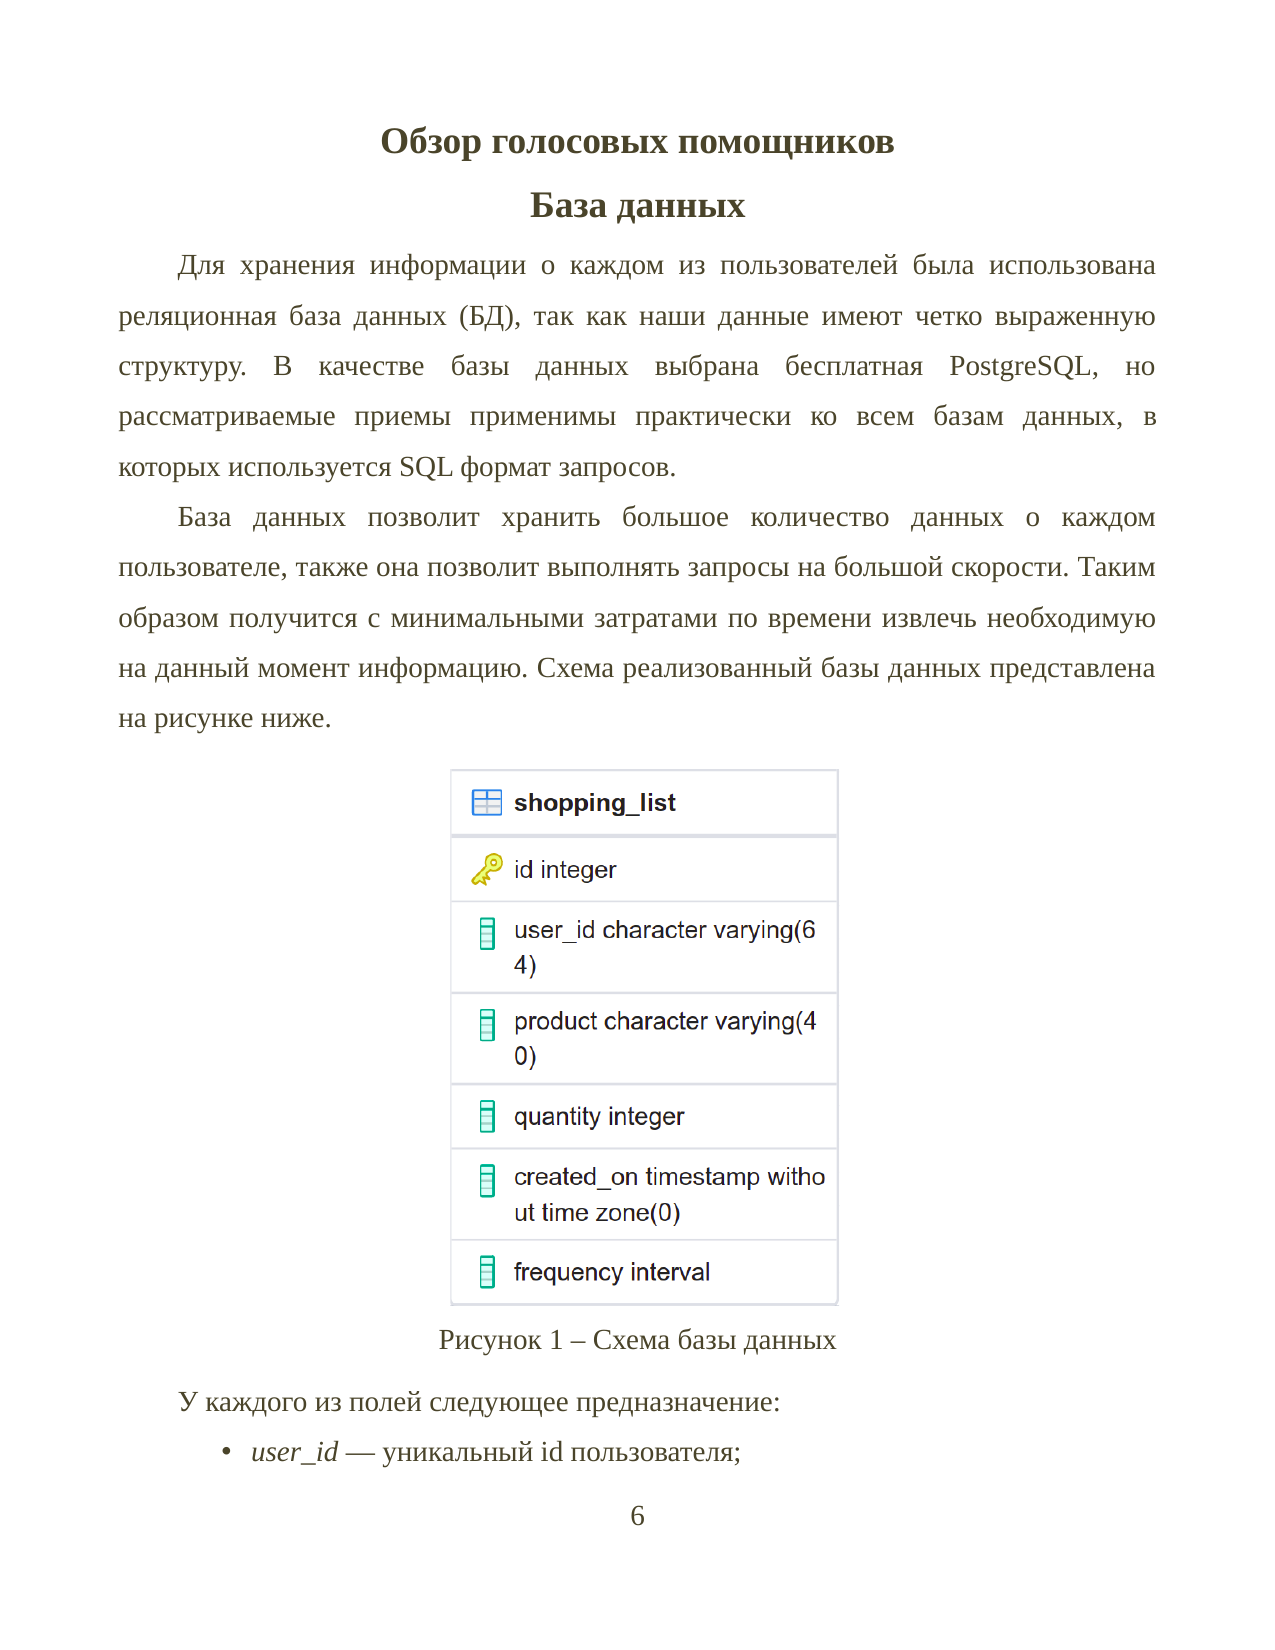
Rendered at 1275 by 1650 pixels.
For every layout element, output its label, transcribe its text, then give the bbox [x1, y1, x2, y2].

list user_id — уникальный id пользователя; [162, 1434, 1157, 1468]
text У каждого из полей следующее предназначение: [118, 1384, 1157, 1418]
subtitle Обзор голосовых помощников [118, 118, 1157, 161]
subtitle База данных [118, 183, 1157, 226]
subtitle Рисунок 1 – Схема базы данных [118, 774, 1157, 1356]
text База данных позволит хранить большое количество данных о каждом пользователе, также она позволит выполнять запросы на большой скорости. Таким образом получится с минимальными затратами по времени извлечь необходимую на данный момент информацию. Схема реализованный базы данных представлена на рисунке ниже. [118, 499, 1157, 734]
text Для хранения информации о каждом из пользователей была использована реляционная база данных (БД), так как наши данные имеют четко выраженную структуру. В качестве базы данных выбрана бесплатная PostgreSQL, но рассматриваемые приемы применимы практически ко всем базам данных, в которых используется SQL формат запросов. [118, 247, 1157, 482]
picture [450, 769, 840, 1306]
